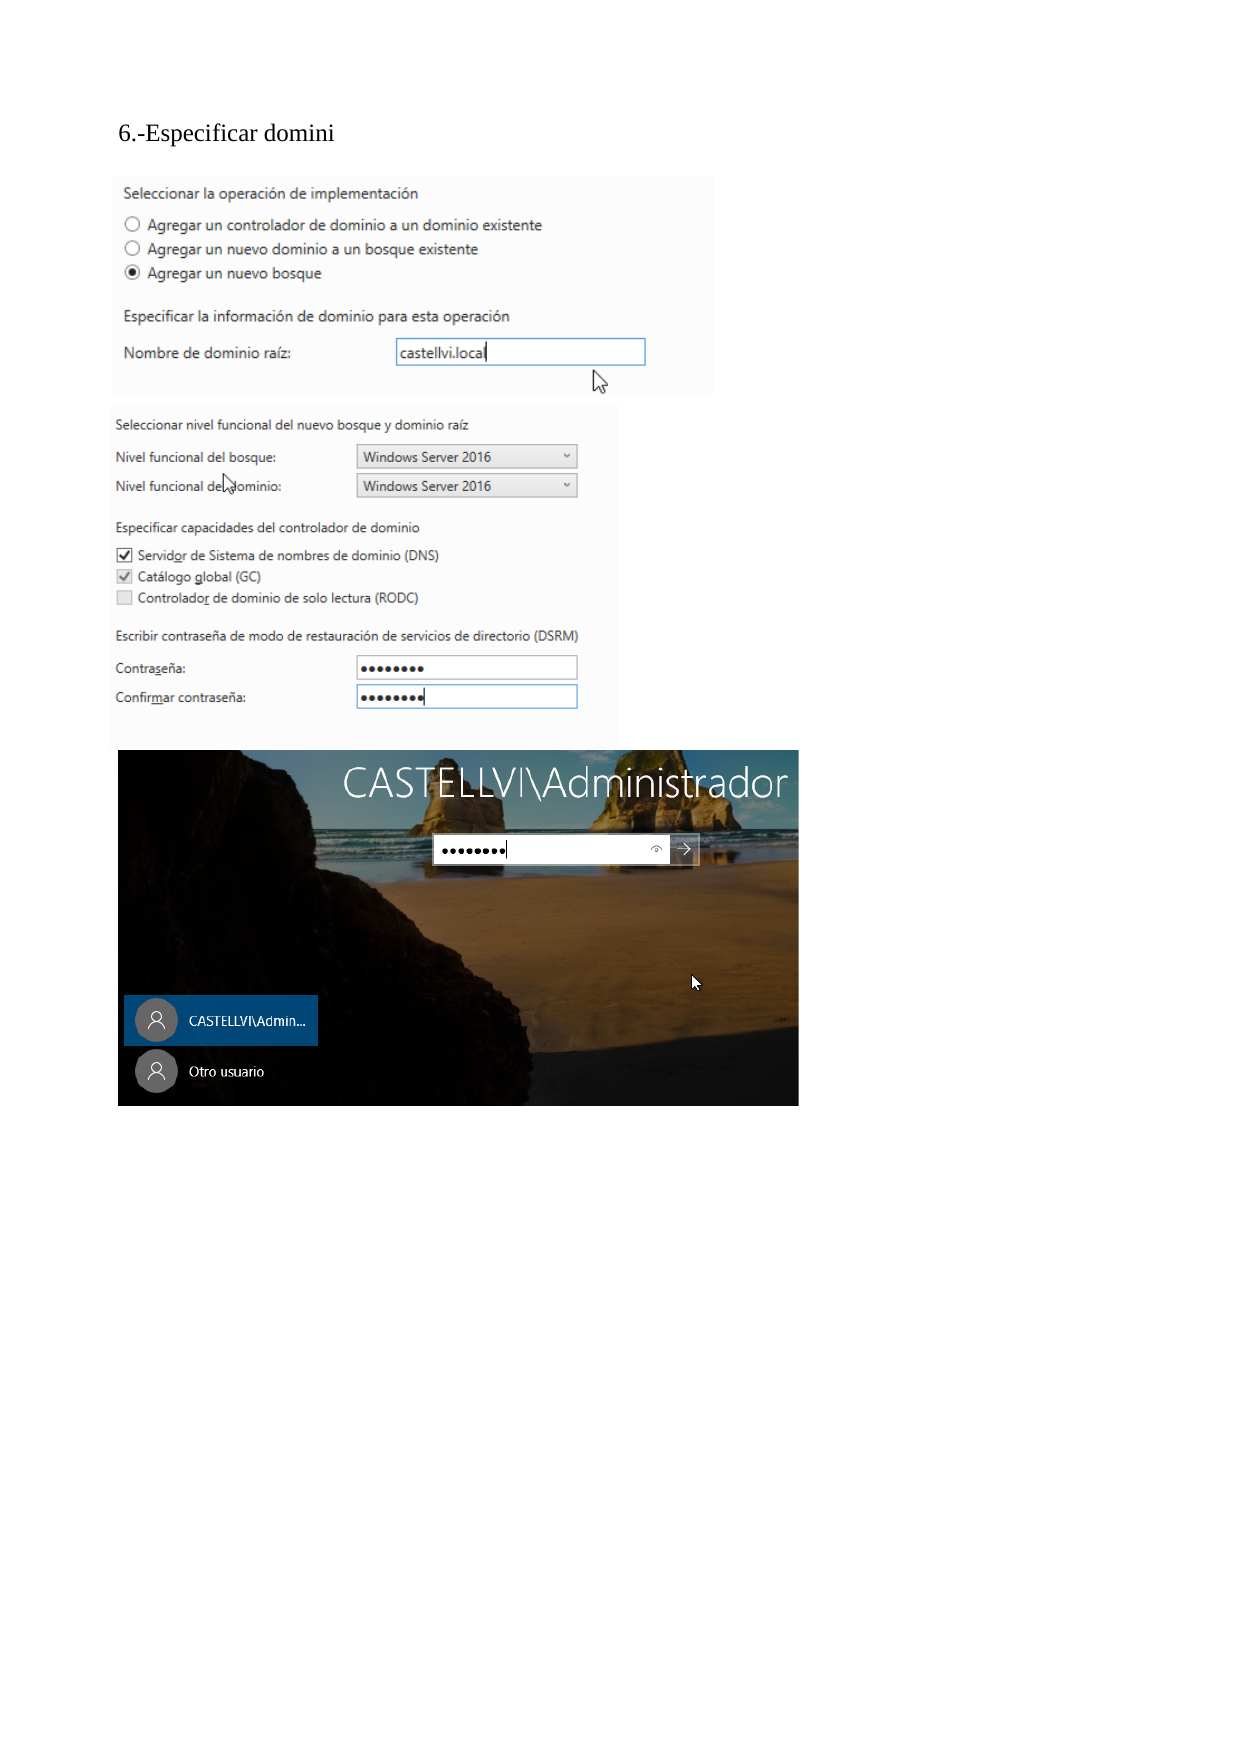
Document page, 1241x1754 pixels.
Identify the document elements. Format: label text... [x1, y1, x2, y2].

text 6.-Especificar domini [118, 118, 1122, 147]
